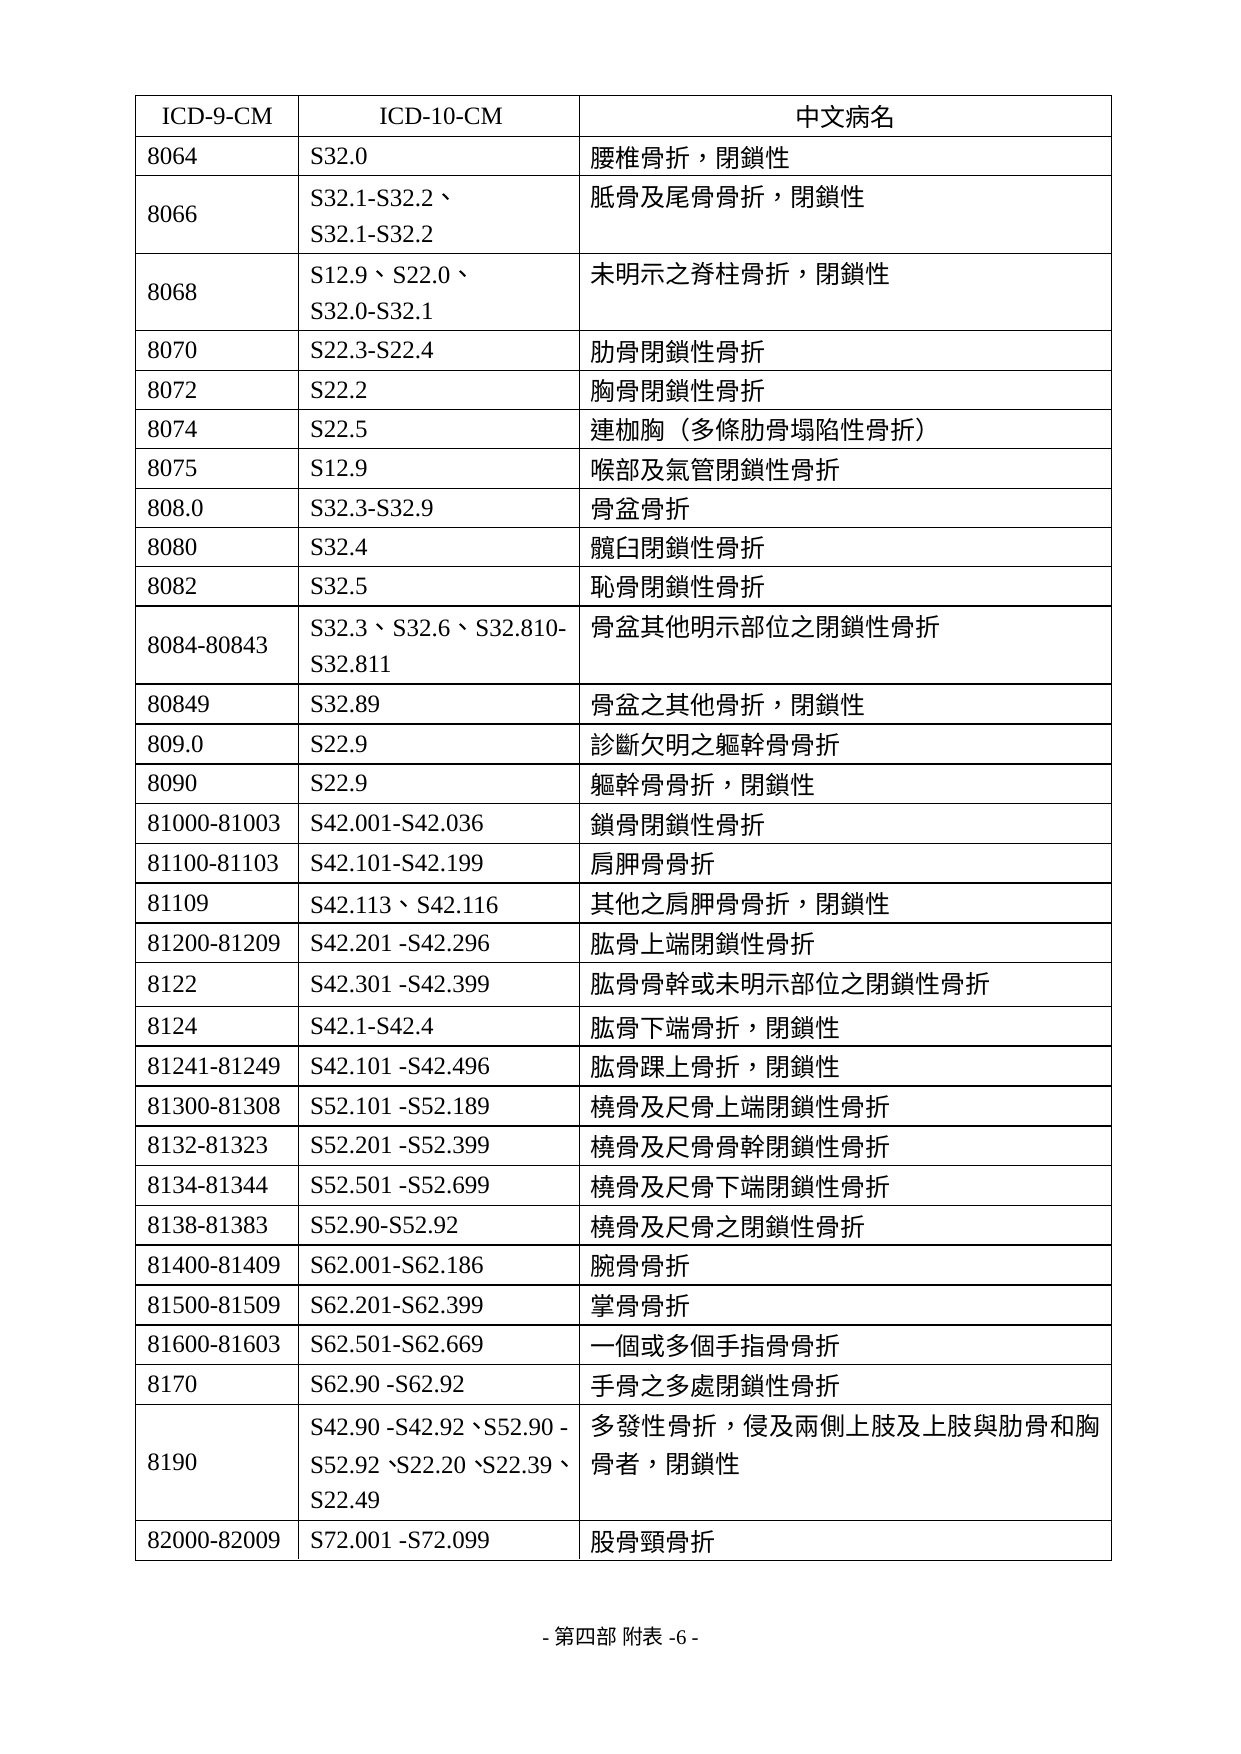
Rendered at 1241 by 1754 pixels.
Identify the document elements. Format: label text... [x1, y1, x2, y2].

table_cell S32.4 [299, 528, 579, 566]
table_cell 81400-81409 [136, 1246, 298, 1284]
table_cell S12.9、S22.0、 S32.0-S32.1 [299, 254, 579, 330]
table_cell 8075 [136, 449, 298, 487]
table_cell S52.90-S52.92 [299, 1206, 579, 1244]
table_header ICD-10-CM [299, 96, 579, 136]
table_header 中文病名 [580, 96, 1111, 136]
table_cell 8080 [136, 528, 298, 566]
table_cell S22.3-S22.4 [299, 331, 579, 369]
table_cell 橈骨及尺骨骨幹閉鎖性骨折 [580, 1127, 1111, 1165]
table_cell 81241-81249 [136, 1047, 298, 1085]
table_cell S52.101 -S52.189 [299, 1087, 579, 1125]
table_cell 軀幹骨骨折，閉鎖性 [580, 765, 1111, 803]
table_cell 多發性骨折，侵及兩側上肢及上肢與肋骨和胸骨者，閉鎖性 [580, 1405, 1111, 1520]
table_cell 腕骨骨折 [580, 1246, 1111, 1284]
table_cell S32.1-S32.2、 S32.1-S32.2 [299, 176, 579, 253]
table_cell S12.9 [299, 449, 579, 487]
table_cell 81100-81103 [136, 844, 298, 882]
table_cell 8064 [136, 137, 298, 175]
table_cell S72.001 -S72.099 [299, 1521, 579, 1559]
table_cell S32.3、S32.6、S32.810-S32.811 [299, 607, 579, 683]
table_cell 8082 [136, 567, 298, 605]
table_cell S22.5 [299, 410, 579, 448]
table_cell 81500-81509 [136, 1286, 298, 1324]
table_cell 橈骨及尺骨上端閉鎖性骨折 [580, 1087, 1111, 1125]
table_cell S22.9 [299, 765, 579, 803]
table_cell 8124 [136, 1007, 298, 1045]
table_cell 8084-80843 [136, 607, 298, 683]
table_cell 81300-81308 [136, 1087, 298, 1125]
table_cell 一個或多個手指骨骨折 [580, 1326, 1111, 1364]
table_cell 8138-81383 [136, 1206, 298, 1244]
table_cell 8090 [136, 765, 298, 803]
table_cell 連枷胸（多條肋骨塌陷性骨折） [580, 410, 1111, 448]
table_cell 手骨之多處閉鎖性骨折 [580, 1365, 1111, 1403]
table_cell 骨盆其他明示部位之閉鎖性骨折 [580, 607, 1111, 683]
table_cell 81200-81209 [136, 924, 298, 962]
table_cell 809.0 [136, 725, 298, 763]
table_cell 肋骨閉鎖性骨折 [580, 331, 1111, 369]
table_cell 骨盆骨折 [580, 489, 1111, 527]
table_cell S52.201 -S52.399 [299, 1127, 579, 1165]
table_cell S42.1-S42.4 [299, 1007, 579, 1045]
table_cell 8072 [136, 371, 298, 409]
table_cell 肱骨踝上骨折，閉鎖性 [580, 1047, 1111, 1085]
table_cell S32.5 [299, 567, 579, 605]
table_cell S62.501-S62.669 [299, 1326, 579, 1364]
table_cell 股骨頸骨折 [580, 1521, 1111, 1559]
table_header ICD-9-CM [136, 96, 298, 136]
table_cell S42.001-S42.036 [299, 804, 579, 842]
table_cell 肱骨上端閉鎖性骨折 [580, 924, 1111, 962]
table_cell S42.301 -S42.399 [299, 963, 579, 1006]
table_cell 81000-81003 [136, 804, 298, 842]
table_cell 未明示之脊柱骨折，閉鎖性 [580, 254, 1111, 330]
table_cell S42.90 -S42.92、S52.90 -S52.92、S22.20、S22.39、S22.49 [299, 1405, 579, 1520]
table_cell S52.501 -S52.699 [299, 1166, 579, 1204]
table_cell S22.2 [299, 371, 579, 409]
table_cell 8074 [136, 410, 298, 448]
table_cell S32.3-S32.9 [299, 489, 579, 527]
table_cell 80849 [136, 685, 298, 723]
table_cell 81600-81603 [136, 1326, 298, 1364]
table_cell 8066 [136, 176, 298, 253]
table_cell S42.101 -S42.496 [299, 1047, 579, 1085]
table_cell S42.201 -S42.296 [299, 924, 579, 962]
table_cell 骨盆之其他骨折，閉鎖性 [580, 685, 1111, 723]
table_cell 診斷欠明之軀幹骨骨折 [580, 725, 1111, 763]
table_cell S62.001-S62.186 [299, 1246, 579, 1284]
table_cell 8070 [136, 331, 298, 369]
table_cell 81109 [136, 884, 298, 922]
table_cell 腰椎骨折，閉鎖性 [580, 137, 1111, 175]
table_cell 8134-81344 [136, 1166, 298, 1204]
table_cell S42.113、S42.116 [299, 884, 579, 922]
table_cell 8122 [136, 963, 298, 1006]
table_cell S32.89 [299, 685, 579, 723]
table_cell 8170 [136, 1365, 298, 1403]
table_cell 8132-81323 [136, 1127, 298, 1165]
table_cell 其他之肩胛骨骨折，閉鎖性 [580, 884, 1111, 922]
table_cell 肩胛骨骨折 [580, 844, 1111, 882]
table_cell 胝骨及尾骨骨折，閉鎖性 [580, 176, 1111, 253]
table_cell S32.0 [299, 137, 579, 175]
table_cell 8068 [136, 254, 298, 330]
table_cell 肱骨下端骨折，閉鎖性 [580, 1007, 1111, 1045]
table_cell 橈骨及尺骨之閉鎖性骨折 [580, 1206, 1111, 1244]
table_cell 髖臼閉鎖性骨折 [580, 528, 1111, 566]
table_cell 鎖骨閉鎖性骨折 [580, 804, 1111, 842]
table_cell 恥骨閉鎖性骨折 [580, 567, 1111, 605]
table_cell 8190 [136, 1405, 298, 1520]
table_cell 808.0 [136, 489, 298, 527]
table_cell S22.9 [299, 725, 579, 763]
table_cell 肱骨骨幹或未明示部位之閉鎖性骨折 [580, 963, 1111, 1006]
table_cell 82000-82009 [136, 1521, 298, 1559]
table_cell S42.101-S42.199 [299, 844, 579, 882]
table_cell S62.201-S62.399 [299, 1286, 579, 1324]
table_cell 胸骨閉鎖性骨折 [580, 371, 1111, 409]
table_cell 橈骨及尺骨下端閉鎖性骨折 [580, 1166, 1111, 1204]
table_cell 喉部及氣管閉鎖性骨折 [580, 449, 1111, 487]
table_cell S62.90 -S62.92 [299, 1365, 579, 1403]
table_cell 掌骨骨折 [580, 1286, 1111, 1324]
